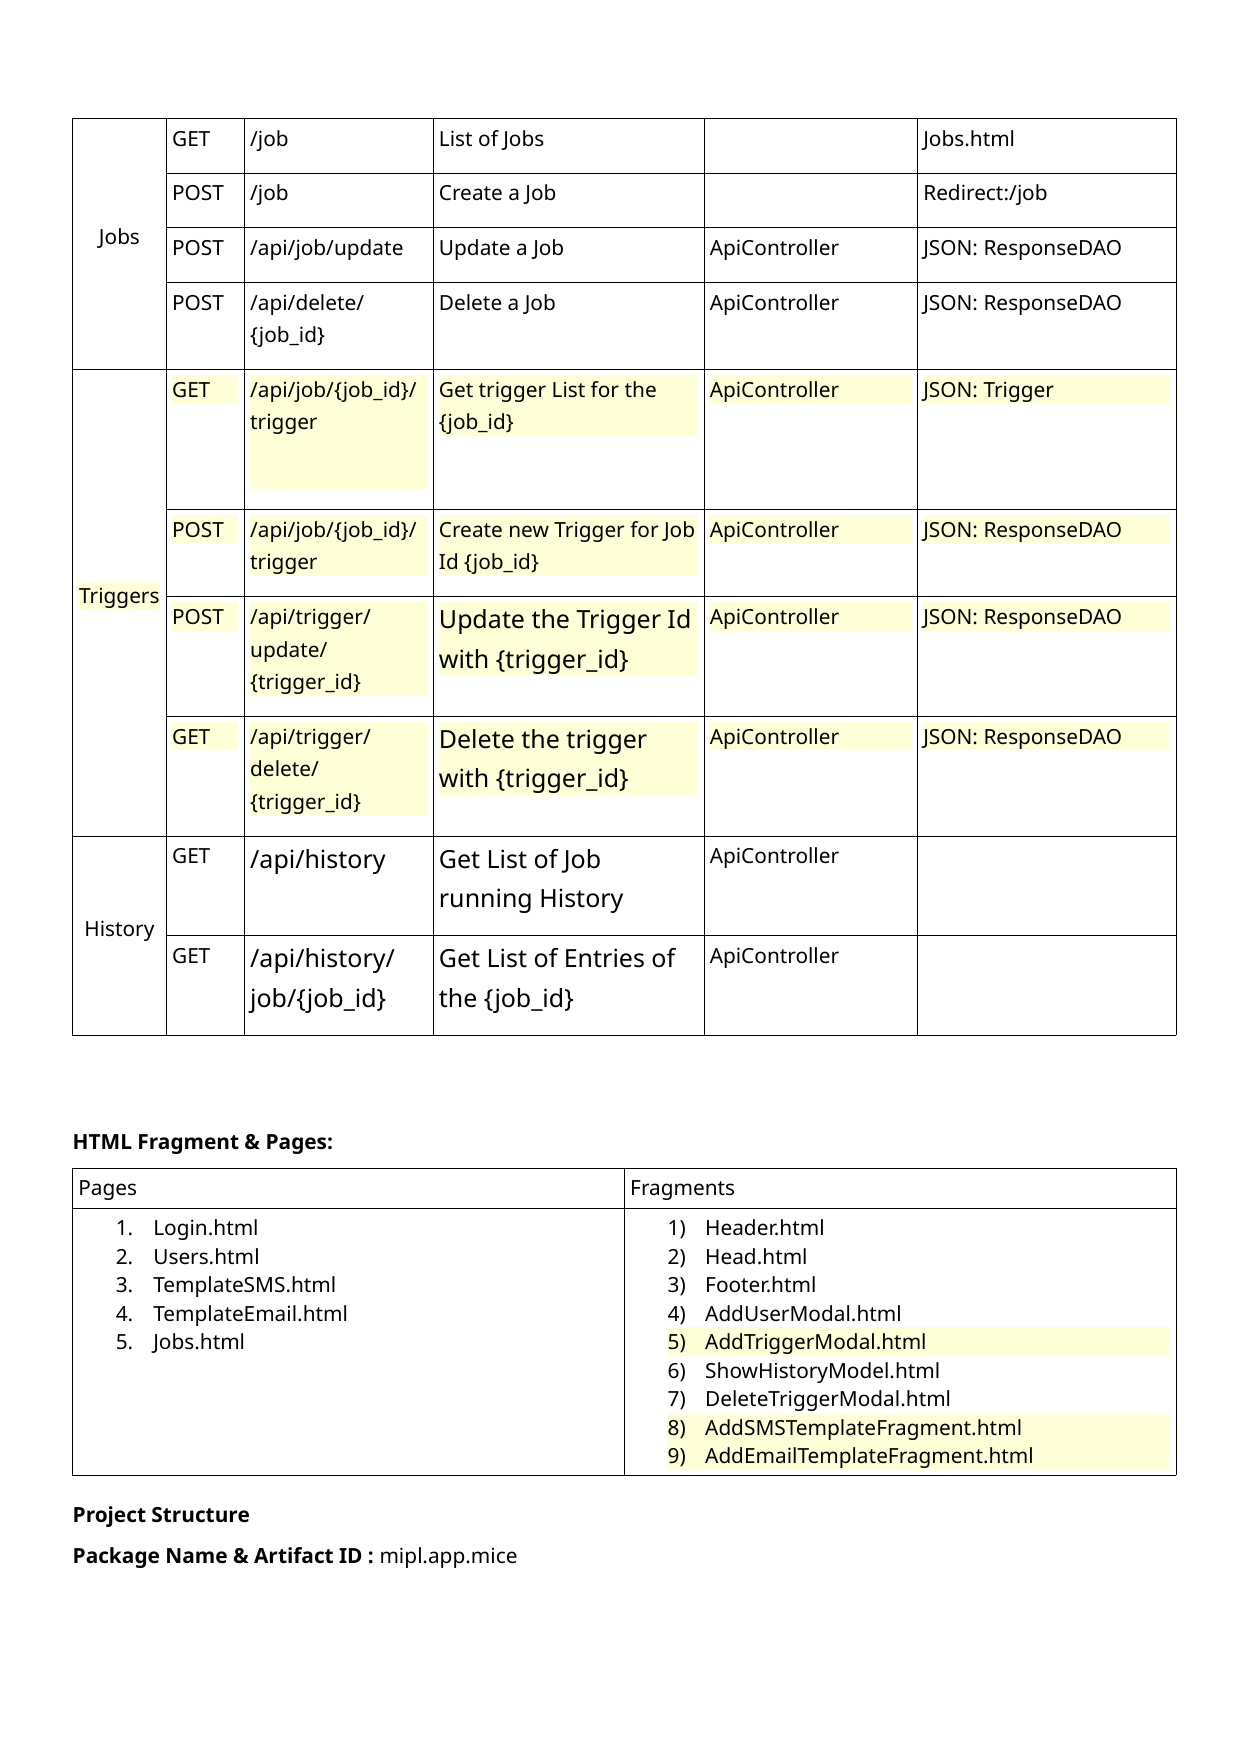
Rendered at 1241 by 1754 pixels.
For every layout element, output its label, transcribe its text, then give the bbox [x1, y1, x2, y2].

table_cell /api/trigger/delete/{trigger_id} [245, 717, 433, 836]
table_cell ApiController [705, 283, 917, 369]
table_cell GET [167, 837, 244, 935]
table_cell ApiController [705, 597, 917, 716]
table_cell ApiController [705, 510, 917, 596]
table_cell Header.html Head.html Footer.html AddUserModal.html AddTriggerModal.html ShowHistoryModel.html DeleteTriggerModal.html AddSMSTemplateFragment.html AddEmailTemplateFragment.html [625, 1209, 1176, 1475]
subtitle Project Structure [72, 1500, 1176, 1529]
table_cell GET [167, 717, 244, 836]
table_cell GET [167, 370, 244, 509]
table_cell Get List of Job running History [434, 837, 704, 935]
subtitle HTML Fragment & Pages: [72, 1127, 1176, 1155]
table_cell Login.html Users.html TemplateSMS.html TemplateEmail.html Jobs.html [73, 1209, 624, 1475]
table_cell /api/history [245, 837, 433, 935]
table_cell Create a Job [434, 174, 704, 227]
table_cell JSON: ResponseDAO [918, 717, 1176, 836]
table_cell POST [167, 283, 244, 369]
text Package Name & Artifact ID : mipl.app.mice [72, 1541, 1176, 1570]
table_cell Delete a Job [434, 283, 704, 369]
table_cell ApiController [705, 837, 917, 935]
table_cell ApiController [705, 936, 917, 1034]
table_cell Redirect:/job [918, 174, 1176, 227]
table_cell GET [167, 936, 244, 1034]
table_cell Get trigger List for the {job_id} [434, 370, 704, 509]
table_cell Get List of Entries of the {job_id} [434, 936, 704, 1034]
table_cell /api/job/{job_id}/trigger [245, 510, 433, 596]
table_cell JSON: ResponseDAO [918, 228, 1176, 282]
table_cell /api/delete/{job_id} [245, 283, 433, 369]
table_cell ApiController [705, 228, 917, 282]
table_cell GET [167, 119, 244, 173]
table_cell [705, 119, 917, 173]
table_cell /job [245, 119, 433, 173]
table_cell Triggers [73, 370, 166, 836]
table_cell Update the Trigger Id with {trigger_id} [434, 597, 704, 716]
table_cell [918, 837, 1176, 935]
table_cell POST [167, 510, 244, 596]
table_cell JSON: Trigger [918, 370, 1176, 509]
table_cell /api/job/update [245, 228, 433, 282]
table_cell /api/job/{job_id}/trigger [245, 370, 433, 509]
table_cell ApiController [705, 717, 917, 836]
table_cell /api/history/job/{job_id} [245, 936, 433, 1034]
table_cell /api/trigger/update/{trigger_id} [245, 597, 433, 716]
table_header Fragments [625, 1169, 1176, 1208]
table_header Pages [73, 1169, 624, 1208]
table_cell /job [245, 174, 433, 227]
table_cell POST [167, 174, 244, 227]
table_cell [705, 174, 917, 227]
table_cell List of Jobs [434, 119, 704, 173]
table_cell Jobs.html [918, 119, 1176, 173]
table_cell ApiController [705, 370, 917, 509]
table_cell JSON: ResponseDAO [918, 510, 1176, 596]
table_cell Create new Trigger for Job Id {job_id} [434, 510, 704, 596]
table_cell JSON: ResponseDAO [918, 597, 1176, 716]
table_cell JSON: ResponseDAO [918, 283, 1176, 369]
table_cell POST [167, 228, 244, 282]
table_cell Delete the trigger with {trigger_id} [434, 717, 704, 836]
table_cell Jobs [73, 119, 166, 369]
table_cell History [73, 837, 166, 1034]
table_cell Update a Job [434, 228, 704, 282]
table_cell [918, 936, 1176, 1034]
table_cell POST [167, 597, 244, 716]
